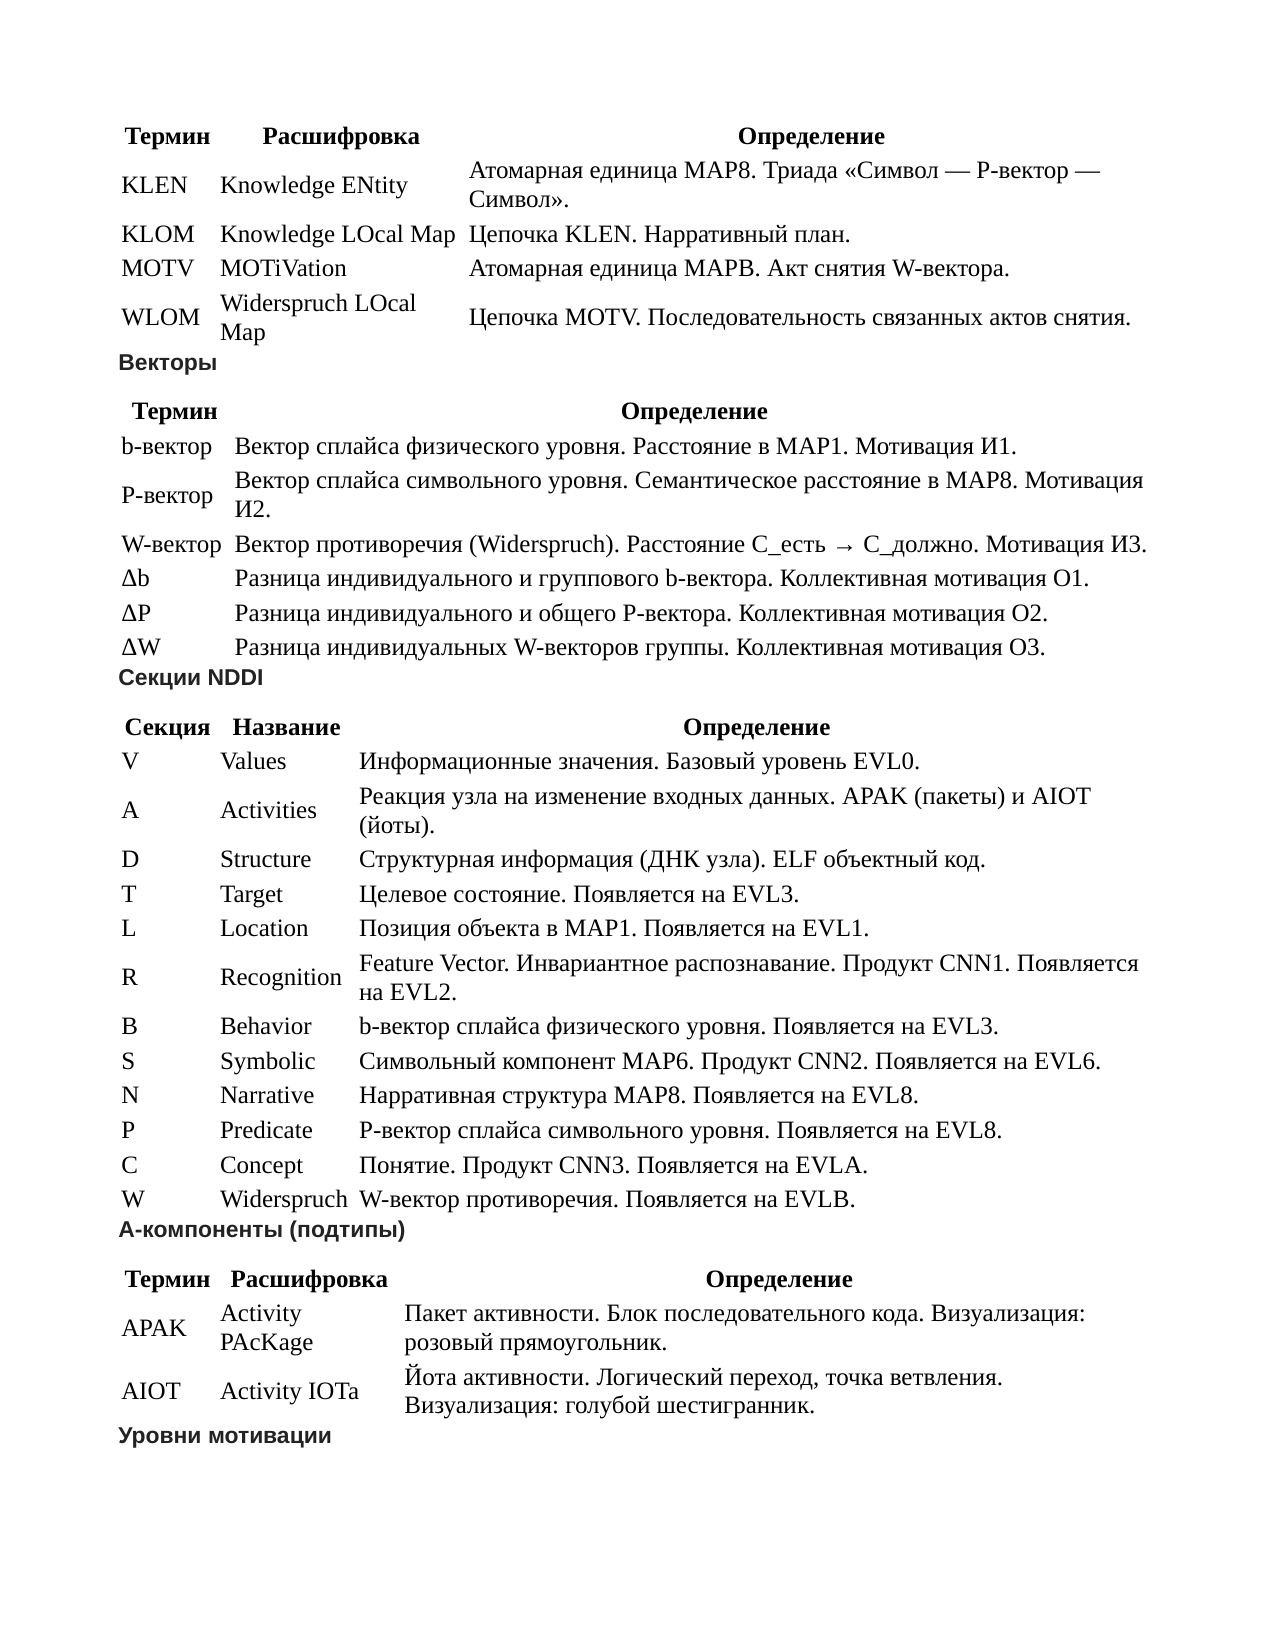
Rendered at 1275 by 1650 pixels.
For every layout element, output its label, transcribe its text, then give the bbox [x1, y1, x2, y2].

table_cell Понятие. Продукт CNN3. Появляется на EVLA. [356, 1147, 1157, 1181]
table_cell Narrative [217, 1078, 356, 1112]
table_header Расшифровка [217, 118, 466, 153]
table_cell B [118, 1009, 217, 1043]
table_cell Целевое состояние. Появляется на EVL3. [356, 876, 1157, 911]
text A-компоненты (подтипы) [118, 1216, 1157, 1242]
table_cell Knowledge ENtity [217, 153, 466, 216]
text Уровни мотивации [118, 1422, 1157, 1448]
table_cell Behavior [217, 1009, 356, 1043]
table_header Определение [356, 709, 1157, 743]
table_cell Пакет активности. Блок последовательного кода. Визуализация: розовый прямоугольник. [401, 1295, 1157, 1359]
table_cell Predicate [217, 1112, 356, 1147]
table_header Название [217, 709, 356, 743]
table_cell Recognition [217, 945, 356, 1008]
table_cell Вектор противоречия (Widerspruch). Расстояние C_есть → C_должно. Мотивация И3. [231, 526, 1157, 560]
table_header Секция [118, 709, 217, 743]
table_cell Информационные значения. Базовый уровень EVL0. [356, 744, 1157, 778]
table_cell W-вектор [118, 526, 231, 560]
table_cell P-вектор сплайса символьного уровня. Появляется на EVL8. [356, 1112, 1157, 1147]
table_cell Activities [217, 778, 356, 841]
table_cell W-вектор противоречия. Появляется на EVLB. [356, 1181, 1157, 1216]
table_cell R [118, 945, 217, 1008]
table_cell W [118, 1181, 217, 1216]
table_cell Widerspruch [217, 1181, 356, 1216]
table_cell Concept [217, 1147, 356, 1181]
table_cell T [118, 876, 217, 911]
table_cell D [118, 841, 217, 876]
table_header Термин [118, 393, 231, 428]
table_cell Knowledge LOcal Map [217, 216, 466, 251]
table_cell Symbolic [217, 1043, 356, 1078]
table_cell AIOT [118, 1359, 217, 1422]
table_cell WLOM [118, 285, 217, 348]
table_cell KLEN [118, 153, 217, 216]
table_cell Символьный компонент MAP6. Продукт CNN2. Появляется на EVL6. [356, 1043, 1157, 1078]
table_cell Values [217, 744, 356, 778]
table_cell ΔW [118, 630, 231, 664]
table_header Определение [401, 1261, 1157, 1295]
table_cell A [118, 778, 217, 841]
table_cell Нарративная структура MAP8. Появляется на EVL8. [356, 1078, 1157, 1112]
table_cell S [118, 1043, 217, 1078]
table_cell Feature Vector. Инвариантное распознавание. Продукт CNN1. Появляется на EVL2. [356, 945, 1157, 1008]
text Векторы [118, 348, 1157, 375]
table_cell Activity IOTa [217, 1359, 401, 1422]
table_cell KLOM [118, 216, 217, 251]
table_cell Позиция объекта в MAP1. Появляется на EVL1. [356, 911, 1157, 945]
table_cell Атомарная единица MAPB. Акт снятия W-вектора. [466, 251, 1157, 285]
table_cell Target [217, 876, 356, 911]
table_header Расшифровка [217, 1261, 401, 1295]
table_cell Activity PAcKage [217, 1295, 401, 1359]
table_header Термин [118, 118, 217, 153]
table_cell MOTV [118, 251, 217, 285]
table_cell Разница индивидуального и общего P-вектора. Коллективная мотивация О2. [231, 595, 1157, 629]
text Секции NDDI [118, 664, 1157, 691]
table_cell Structure [217, 841, 356, 876]
table_cell Вектор сплайса символьного уровня. Семантическое расстояние в MAP8. Мотивация И2. [231, 463, 1157, 526]
table_cell Атомарная единица MAP8. Триада «Символ — P-вектор — Символ». [466, 153, 1157, 216]
table_header Определение [231, 393, 1157, 428]
table_header Определение [466, 118, 1157, 153]
table_cell ΔP [118, 595, 231, 629]
table_cell L [118, 911, 217, 945]
table_cell b-вектор [118, 428, 231, 462]
table_cell Структурная информация (ДНК узла). ELF объектный код. [356, 841, 1157, 876]
table_cell Реакция узла на изменение входных данных. APAK (пакеты) и AIOT (йоты). [356, 778, 1157, 841]
table_cell Location [217, 911, 356, 945]
table_cell C [118, 1147, 217, 1181]
table_cell V [118, 744, 217, 778]
table_cell b-вектор сплайса физического уровня. Появляется на EVL3. [356, 1009, 1157, 1043]
table_cell Вектор сплайса физического уровня. Расстояние в MAP1. Мотивация И1. [231, 428, 1157, 462]
table_cell Цепочка KLEN. Нарративный план. [466, 216, 1157, 251]
table_cell Цепочка MOTV. Последовательность связанных актов снятия. [466, 285, 1157, 348]
table_cell P-вектор [118, 463, 231, 526]
table_cell Δb [118, 560, 231, 595]
table_cell APAK [118, 1295, 217, 1359]
table_cell Разница индивидуальных W-векторов группы. Коллективная мотивация О3. [231, 630, 1157, 664]
table_cell N [118, 1078, 217, 1112]
table_cell P [118, 1112, 217, 1147]
table_cell Widerspruch LOcal Map [217, 285, 466, 348]
table_cell MOTiVation [217, 251, 466, 285]
table_cell Разница индивидуального и группового b-вектора. Коллективная мотивация О1. [231, 560, 1157, 595]
table_header Термин [118, 1261, 217, 1295]
table_cell Йота активности. Логический переход, точка ветвления. Визуализация: голубой шестигранник. [401, 1359, 1157, 1422]
